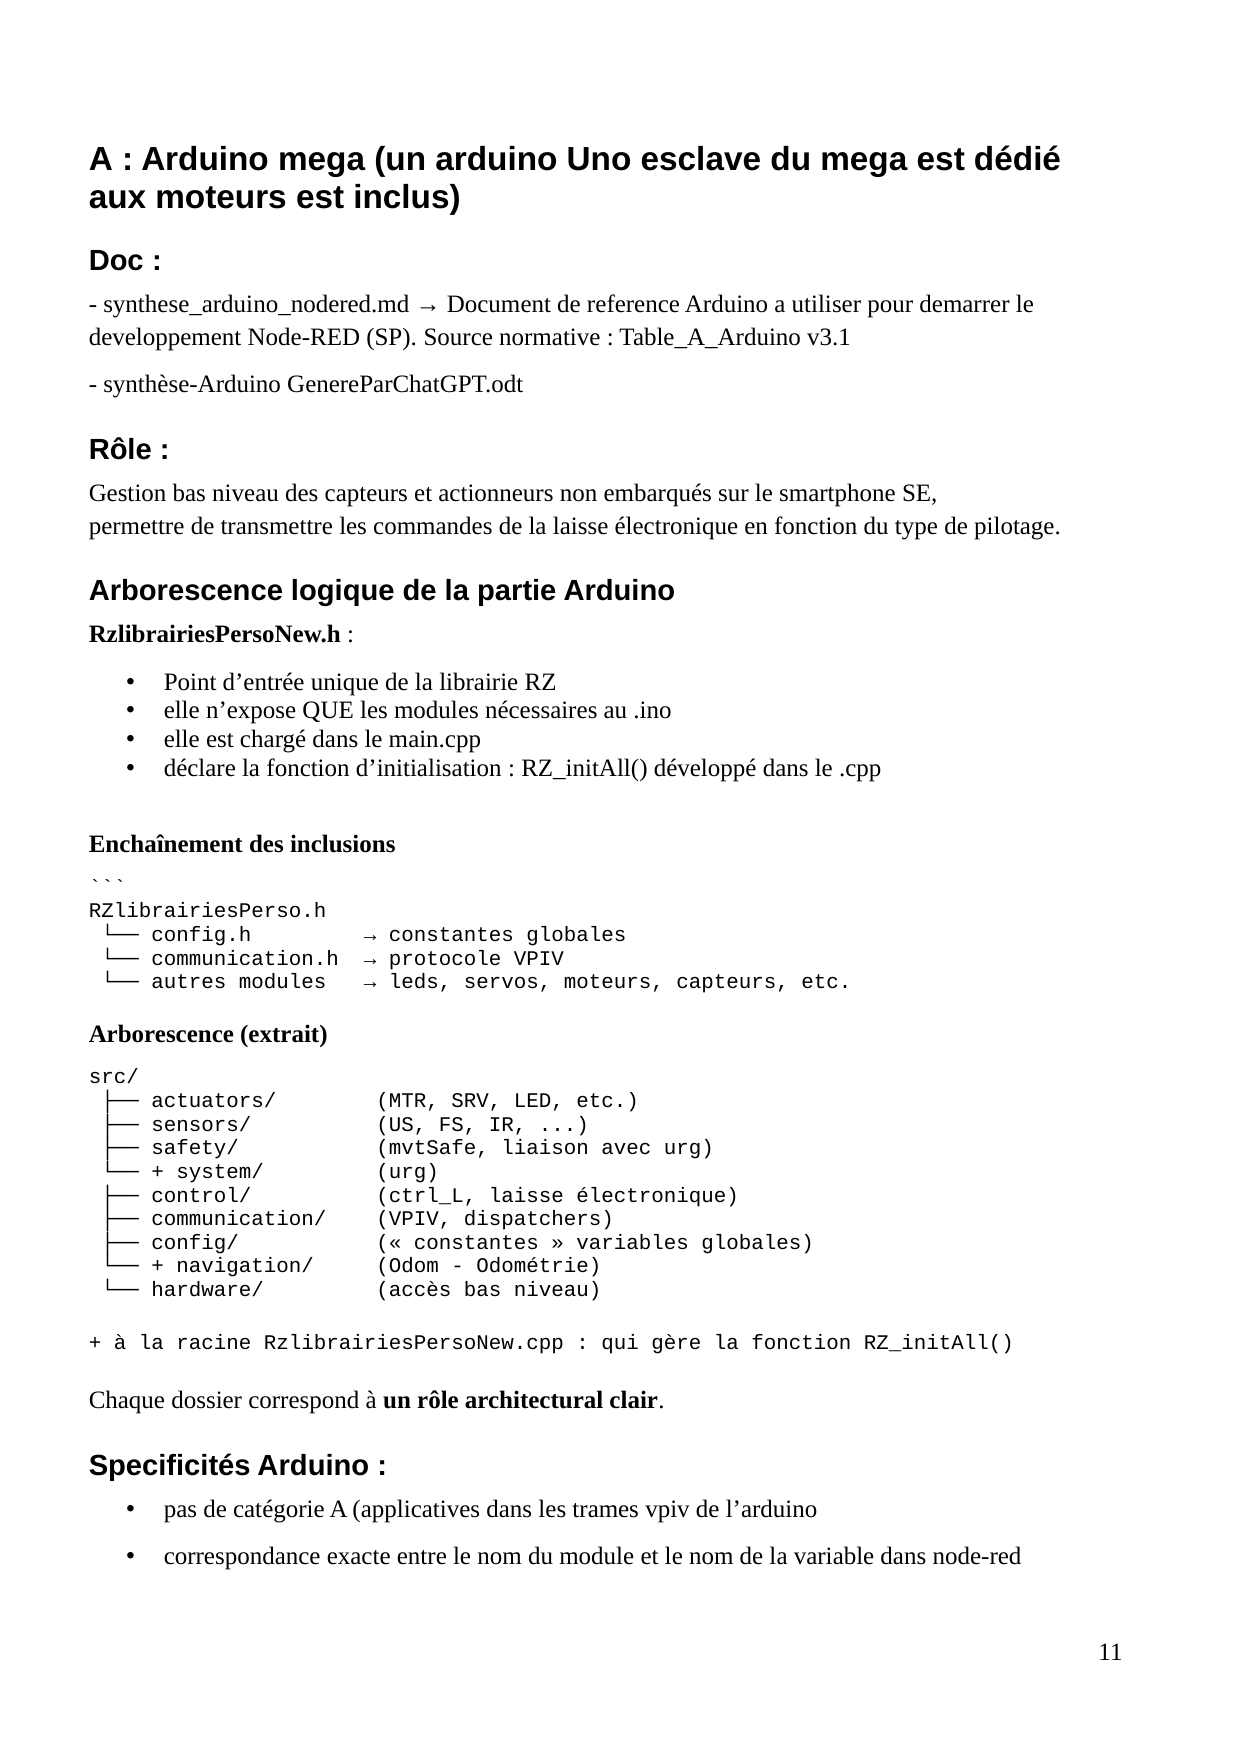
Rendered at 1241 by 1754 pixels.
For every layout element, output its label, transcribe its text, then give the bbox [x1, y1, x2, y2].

text - synthese_arduino_nodered.md → Document de reference Arduino a utiliser pour demarrer le developpement Node-RED (SP). Source normative : Table_A_Arduino v3.1 [88, 289, 1122, 351]
text Gestion bas niveau des capteurs et actionneurs non embarqués sur le smartphone SE, permettre de transmettre les commandes de la laisse électronique en fonction du type de pilotage. [88, 478, 1122, 539]
text ├── actuators/ (MTR, SRV, LED, etc.) [88, 1090, 1122, 1114]
text └── config.h → constantes globales [88, 924, 1122, 948]
text ├── communication/ (VPIV, dispatchers) [88, 1208, 1122, 1232]
text src/ [88, 1066, 1122, 1090]
list pas de catégorie A (applicatives dans les trames vpiv de l’arduino [126, 1494, 1122, 1522]
text ``` [88, 877, 1122, 901]
text ├── sensors/ (US, FS, IR, ...) [108, 1114, 1122, 1137]
text ├── safety/ (mvtSafe, liaison avec urg) [88, 1137, 1122, 1161]
text RzlibrairiesPersoNew.h : [88, 619, 1122, 648]
list déclare la fonction d’initialisation : RZ_initAll() développé dans le .cpp [126, 753, 1122, 782]
text └── + navigation/ (Odom - Odométrie) └── hardware/ (accès bas niveau) [88, 1256, 1122, 1303]
text ├── config/ (« constantes » variables globales) [108, 1232, 1122, 1256]
text - synthèse-Arduino GenereParChatGPT.odt [88, 369, 1122, 398]
text ├── control/ (ctrl_L, laisse électronique) [88, 1184, 1122, 1208]
list elle est chargé dans le main.cpp [126, 724, 1122, 753]
subtitle Rôle : [88, 432, 1122, 465]
text RZlibrairiesPerso.h [88, 901, 1122, 924]
text └── communication.h → protocole VPIV [88, 948, 1122, 971]
subtitle A : Arduino mega (un arduino Uno esclave du mega est dédié aux moteurs est inclus) [88, 139, 1122, 216]
list Point d’entrée unique de la librairie RZ [126, 667, 1122, 695]
subtitle Arborescence logique de la partie Arduino [88, 573, 1122, 607]
text Chaque dossier correspond à un rôle architectural clair. [88, 1385, 1122, 1414]
text Arborescence (extrait) [88, 1019, 1122, 1047]
text └── autres modules → leds, servos, moteurs, capteurs, etc. [88, 971, 1122, 995]
text └── + system/ (urg) [88, 1161, 1122, 1184]
list correspondance exacte entre le nom du module et le nom de la variable dans node-red [126, 1541, 1122, 1570]
text + à la racine RzlibrairiesPersoNew.cpp : qui gère la fonction RZ_initAll() [88, 1332, 1122, 1356]
list elle n’expose QUE les modules nécessaires au .ino [126, 695, 1122, 724]
subtitle Specificités Arduino : [88, 1448, 1122, 1481]
subtitle Doc : [88, 243, 1122, 276]
text Enchaînement des inclusions [88, 829, 1122, 858]
